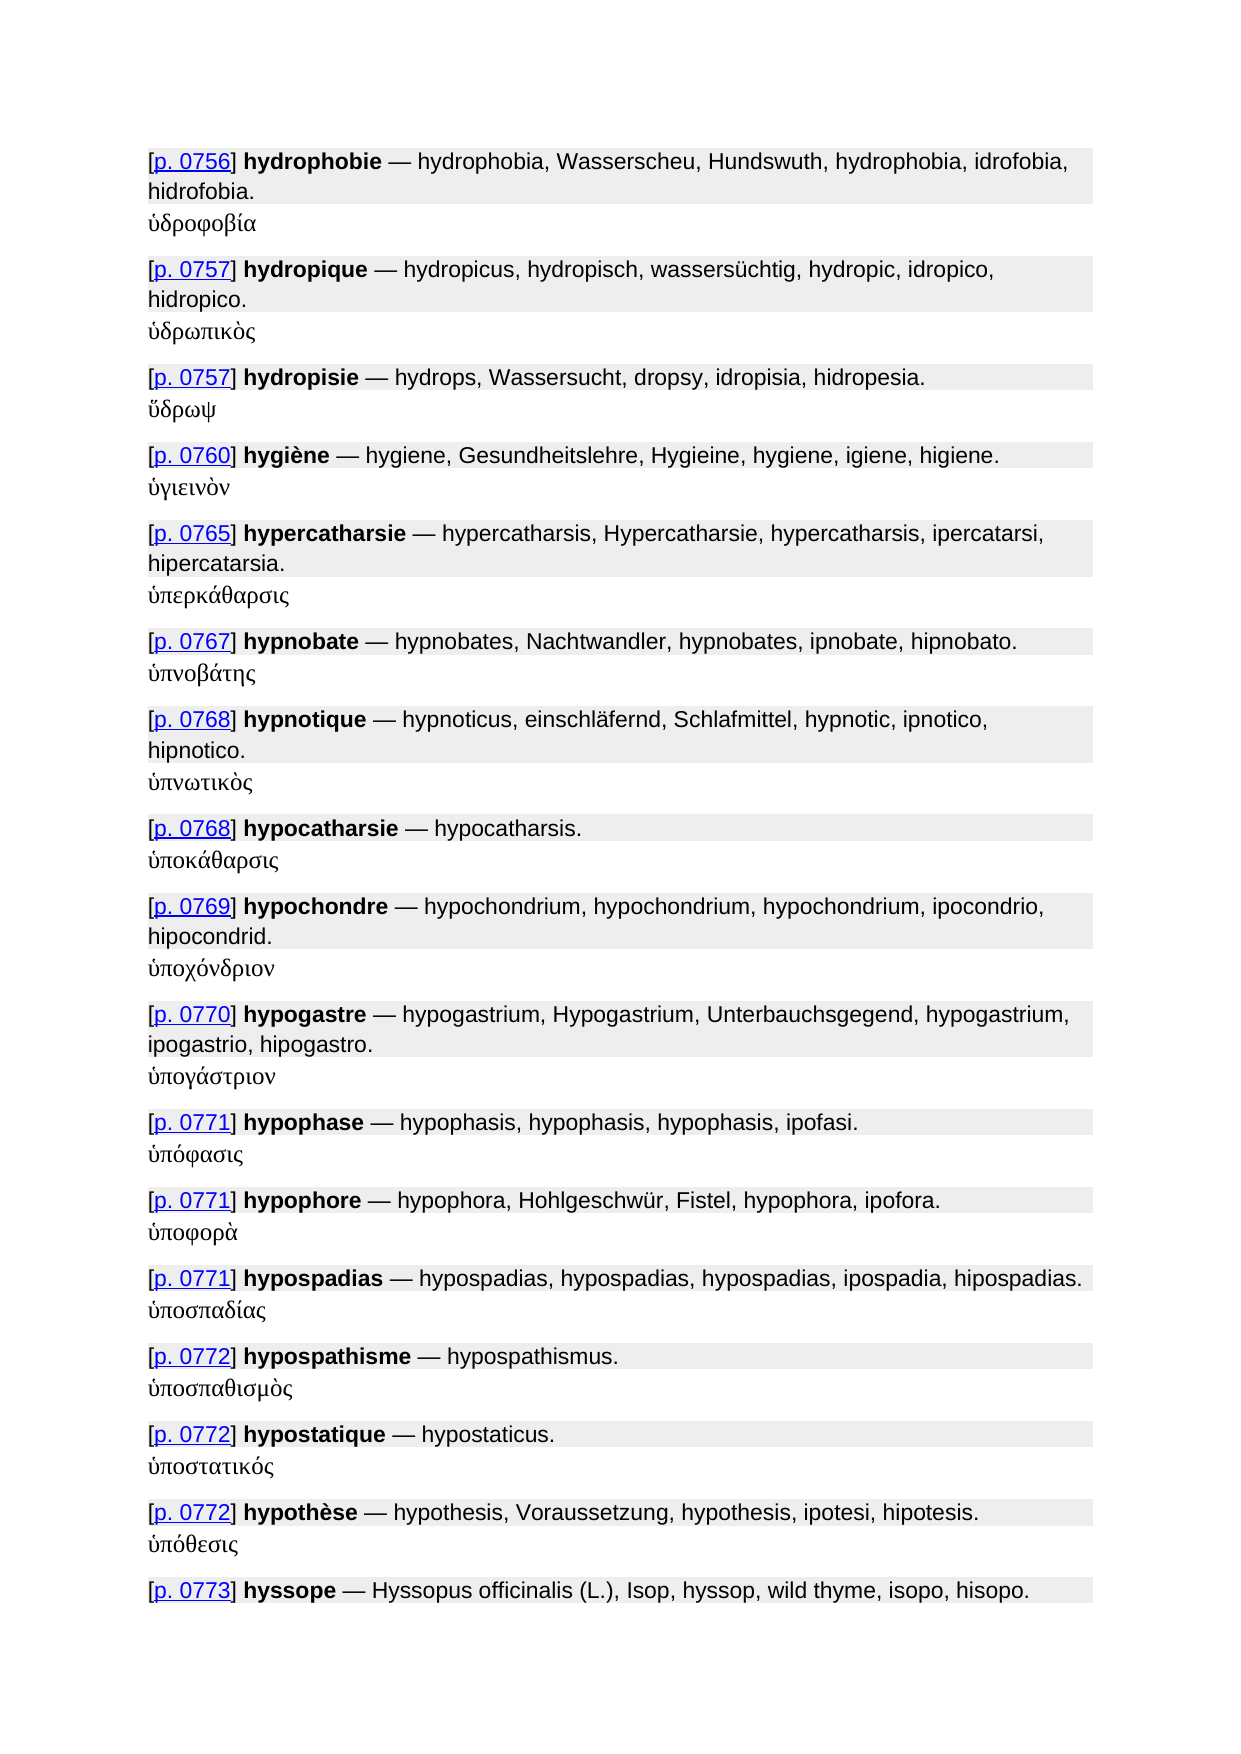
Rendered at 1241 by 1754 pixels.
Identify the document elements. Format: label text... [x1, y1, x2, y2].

text [p. 0771] hypophore — hypophora, Hohlgeschwür, Fistel, hypophora, ipofora. [148, 1187, 1093, 1213]
text [p. 0772] hypostatique — hypostaticus. [148, 1421, 1093, 1447]
text [p. 0757] hydropisie — hydrops, Wassersucht, dropsy, idropisia, hidropesia. [148, 364, 1093, 390]
text ὑποχόνδριον [148, 953, 1093, 982]
text [p. 0768] hypocatharsie — hypocatharsis. [148, 814, 1093, 841]
text ὑδρωπικὸς [148, 316, 1093, 345]
text ὕδρωψ [148, 394, 1093, 423]
text ὑδροφοβία [148, 208, 1093, 237]
text [p. 0768] hypnotique — hypnoticus, einschläfernd, Schlafmittel, hypnotic, ipnotico, hipnotico. [148, 706, 1093, 763]
text [p. 0772] hypothèse — hypothesis, Voraussetzung, hypothesis, ipotesi, hipotesis. [148, 1499, 1093, 1526]
text [p. 0756] hydrophobie — hydrophobia, Wasserscheu, Hundswuth, hydrophobia, idrofobia, hidrofobia. [148, 148, 1093, 204]
text ὑπόθεσις [148, 1529, 1093, 1558]
text ὑπογάστριον [148, 1061, 1093, 1090]
text ὑγιεινὸν [148, 472, 1093, 501]
text [p. 0757] hydropique — hydropicus, hydropisch, wassersüchtig, hydropic, idropico, hidropico. [148, 256, 1093, 312]
text ὑποσπαθισμὸς [148, 1373, 1093, 1402]
text [p. 0771] hypophase — hypophasis, hypophasis, hypophasis, ipofasi. [148, 1109, 1093, 1135]
text ὑποσπαδίας [148, 1295, 1093, 1324]
text ὑπόφασις [148, 1139, 1093, 1168]
text ὑπνοβάτης [148, 658, 1093, 687]
text ὑποκάθαρσις [148, 845, 1093, 873]
text [p. 0773] hyssope — Hyssopus officinalis (L.), Isop, hyssop, wild thyme, isopo, hisopo. [148, 1577, 1093, 1603]
text ὑπνωτικὸς [148, 767, 1093, 796]
text [p. 0767] hypnobate — hypnobates, Nachtwandler, hypnobates, ipnobate, hipnobato. [148, 628, 1093, 655]
text [p. 0765] hypercatharsie — hypercatharsis, Hypercatharsie, hypercatharsis, ipercatarsi, hipercatarsia. [148, 520, 1093, 577]
text ὑποφορὰ [148, 1217, 1093, 1246]
text [p. 0771] hypospadias — hypospadias, hypospadias, hypospadias, ipospadia, hipospadias. [148, 1265, 1093, 1291]
text [p. 0772] hypospathisme — hypospathismus. [148, 1343, 1093, 1369]
text [p. 0770] hypogastre — hypogastrium, Hypogastrium, Unterbauchsgegend, hypogastrium, ipogastrio, hipogastro. [148, 1001, 1093, 1057]
text [p. 0760] hygiène — hygiene, Gesundheitslehre, Hygieine, hygiene, igiene, higiene. [148, 442, 1093, 468]
text [p. 0769] hypochondre — hypochondrium, hypochondrium, hypochondrium, ipocondrio, hipocondrid. [148, 893, 1093, 949]
text ὑπερκάθαρσις [148, 581, 1093, 609]
text ὑποστατικός [148, 1451, 1093, 1480]
